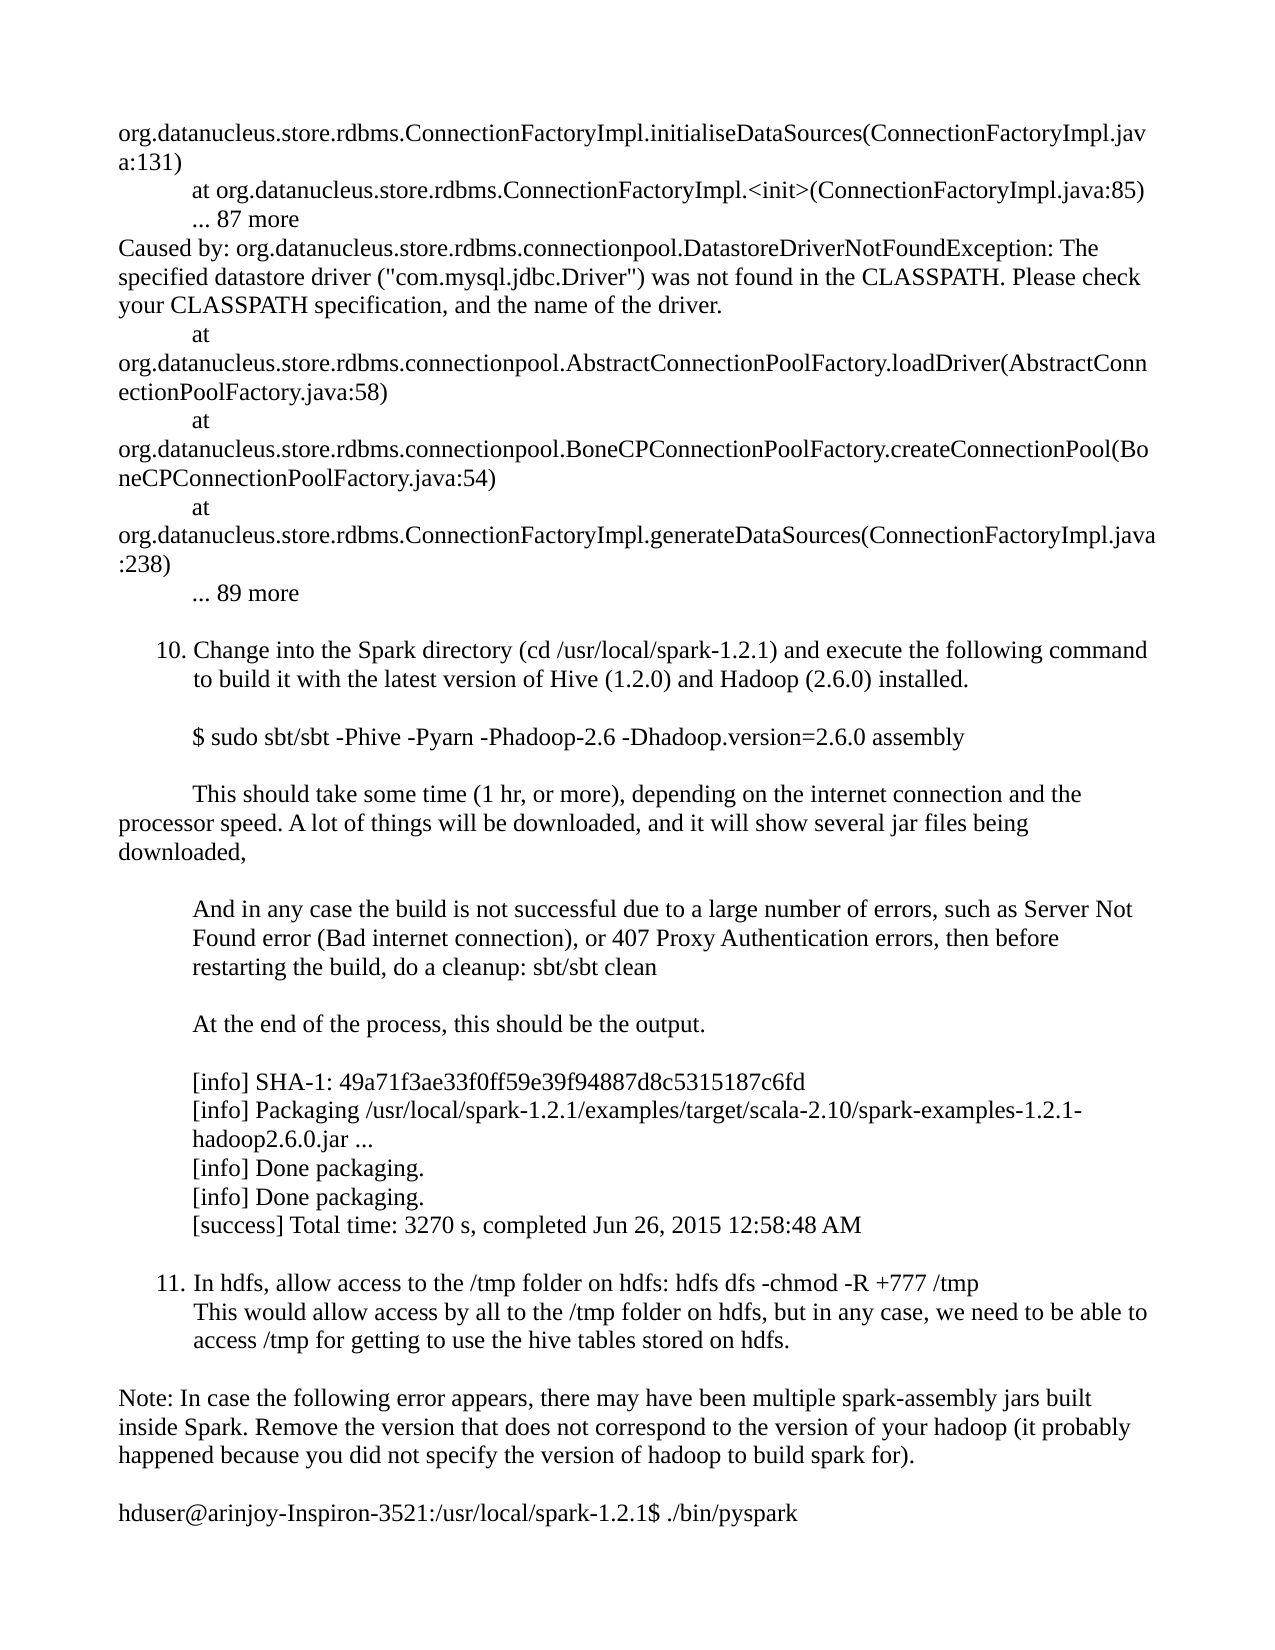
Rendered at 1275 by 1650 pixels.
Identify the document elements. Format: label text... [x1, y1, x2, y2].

text [info] Packaging /usr/local/spark-1.2.1/examples/target/scala-2.10/spark-examples-1.2.1- [118, 1096, 1157, 1124]
text Note: In case the following error appears, there may have been multiple spark-assembly jars built inside Spark. Remove the version that does not correspond to the version of your hadoop (it probably happened because you did not specify the version of hadoop to build spark for). [118, 1383, 1157, 1469]
text [success] Total time: 3270 s, completed Jun 26, 2015 12:58:48 AM [118, 1211, 1157, 1239]
text at org.datanucleus.store.rdbms.ConnectionFactoryImpl.generateDataSources(ConnectionFactoryImpl.java:238) [118, 492, 1157, 578]
text [info] Done packaging. [118, 1182, 1157, 1211]
text [info] Done packaging. [118, 1153, 1157, 1182]
text hadoop2.6.0.jar ... [118, 1124, 1157, 1153]
text restarting the build, do a cleanup: sbt/sbt clean [118, 952, 1157, 981]
text hduser@arinjoy-Inspiron-3521:/usr/local/spark-1.2.1$ ./bin/pyspark [118, 1498, 1157, 1527]
list In hdfs, allow access to the /tmp folder on hdfs: hdfs dfs -chmod -R +777 /tmp [156, 1268, 1157, 1297]
text at org.datanucleus.store.rdbms.connectionpool.BoneCPConnectionPoolFactory.createConnectionPool(BoneCPConnectionPoolFactory.java:54) [118, 406, 1157, 492]
text $ sudo sbt/sbt -Phive -Pyarn -Phadoop-2.6 -Dhadoop.version=2.6.0 assembly [118, 722, 1157, 751]
text at org.datanucleus.store.rdbms.ConnectionFactoryImpl.<init>(ConnectionFactoryImpl.java:85) [118, 176, 1157, 204]
text at org.datanucleus.store.rdbms.connectionpool.AbstractConnectionPoolFactory.loadDriver(AbstractConnectionPoolFactory.java:58) [118, 319, 1157, 406]
text [info] SHA-1: 49a71f3ae33f0ff59e39f94887d8c5315187c6fd [118, 1067, 1157, 1096]
text At the end of the process, this should be the output. [118, 1009, 1157, 1038]
text ... 89 more [118, 578, 1157, 607]
text org.datanucleus.store.rdbms.ConnectionFactoryImpl.initialiseDataSources(ConnectionFactoryImpl.java:131) [118, 118, 1157, 176]
text Caused by: org.datanucleus.store.rdbms.connectionpool.DatastoreDriverNotFoundException: The specified datastore driver ("com.mysql.jdbc.Driver") was not found in the CLASSPATH. Please check your CLASSPATH specification, and the name of the driver. [118, 233, 1157, 319]
list Change into the Spark directory (cd /usr/local/spark-1.2.1) and execute the following command to build it with the latest version of Hive (1.2.0) and Hadoop (2.6.0) installed. [156, 636, 1157, 693]
text Found error (Bad internet connection), or 407 Proxy Authentication errors, then before [118, 923, 1157, 952]
list This would allow access by all to the /tmp folder on hdfs, but in any case, we need to be able to access /tmp for getting to use the hive tables stored on hdfs. [156, 1297, 1157, 1354]
text ... 87 more [118, 204, 1157, 233]
text This should take some time (1 hr, or more), depending on the internet connection and the processor speed. A lot of things will be downloaded, and it will show several jar files being downloaded, [118, 779, 1157, 866]
text And in any case the build is not successful due to a large number of errors, such as Server Not [118, 894, 1157, 923]
